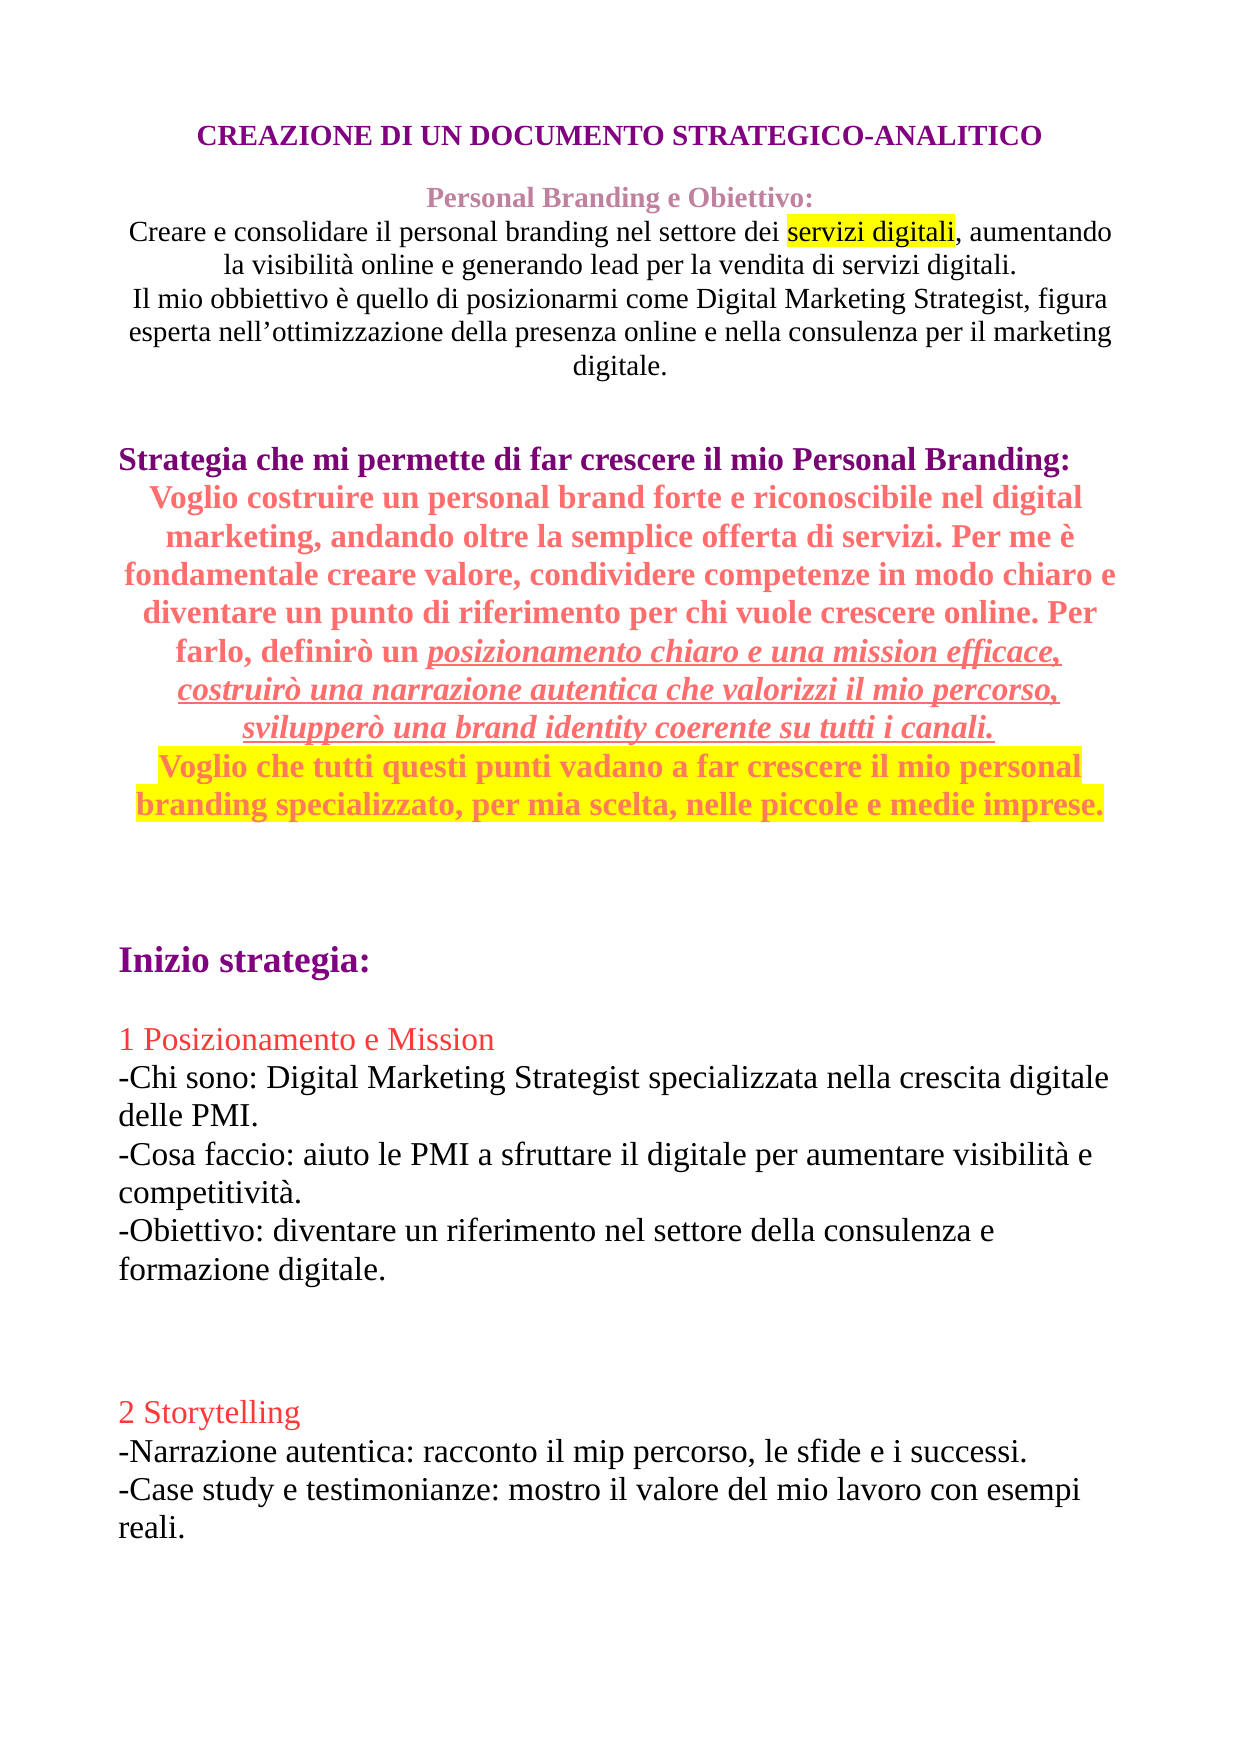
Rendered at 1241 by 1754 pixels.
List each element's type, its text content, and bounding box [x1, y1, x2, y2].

text Voglio che tutti questi punti vadano a far crescere il mio personal branding specializzato, per mia scelta, nelle piccole e medie imprese. [118, 746, 1122, 822]
text marketing, andando oltre la semplice offerta di servizi. Per me è fondamentale creare valore, condividere competenze in modo chiaro e diventare un punto di riferimento per chi vuole crescere online. Per farlo, definirò un posizionamento chiaro e una mission efficace, costruirò una narrazione autentica che valorizzi il mio percorso, svilupperò una brand identity coerente su tutti i canali. [118, 516, 1122, 746]
text Voglio costruire un personal brand forte e riconoscibile nel digital [118, 477, 1122, 516]
text 2 Storytelling -Narrazione autentica: racconto il mip percorso, le sfide e i successi. -Case study e testimonianze: mostro il valore del mio lavoro con esempi reali. [118, 1316, 1122, 1575]
text Strategia che mi permette di far crescere il mio Personal Branding: [118, 439, 1122, 477]
text CREAZIONE DI UN DOCUMENTO STRATEGICO-ANALITICO [118, 118, 1122, 152]
text Inizio strategia: 1 Posizionamento e Mission -Chi sono: Digital Marketing Strategist specializzata nella crescita digitale delle PMI. -Cosa faccio: aiuto le PMI a sfruttare il digitale per aumentare visibilità e competitività. -Obiettivo: diventare un riferimento nel settore della consulenza e formazione digitale. [118, 937, 1122, 1287]
text Personal Branding e Obiettivo: Creare e consolidare il personal branding nel settore dei servizi digitali, aumentando la visibilità online e generando lead per la vendita di servizi digitali. Il mio obbiettivo è quello di posizionarmi come Digital Marketing Strategist, figura esperta nell’ottimizzazione della presenza online e nella consulenza per il marketing digitale. [118, 180, 1122, 382]
